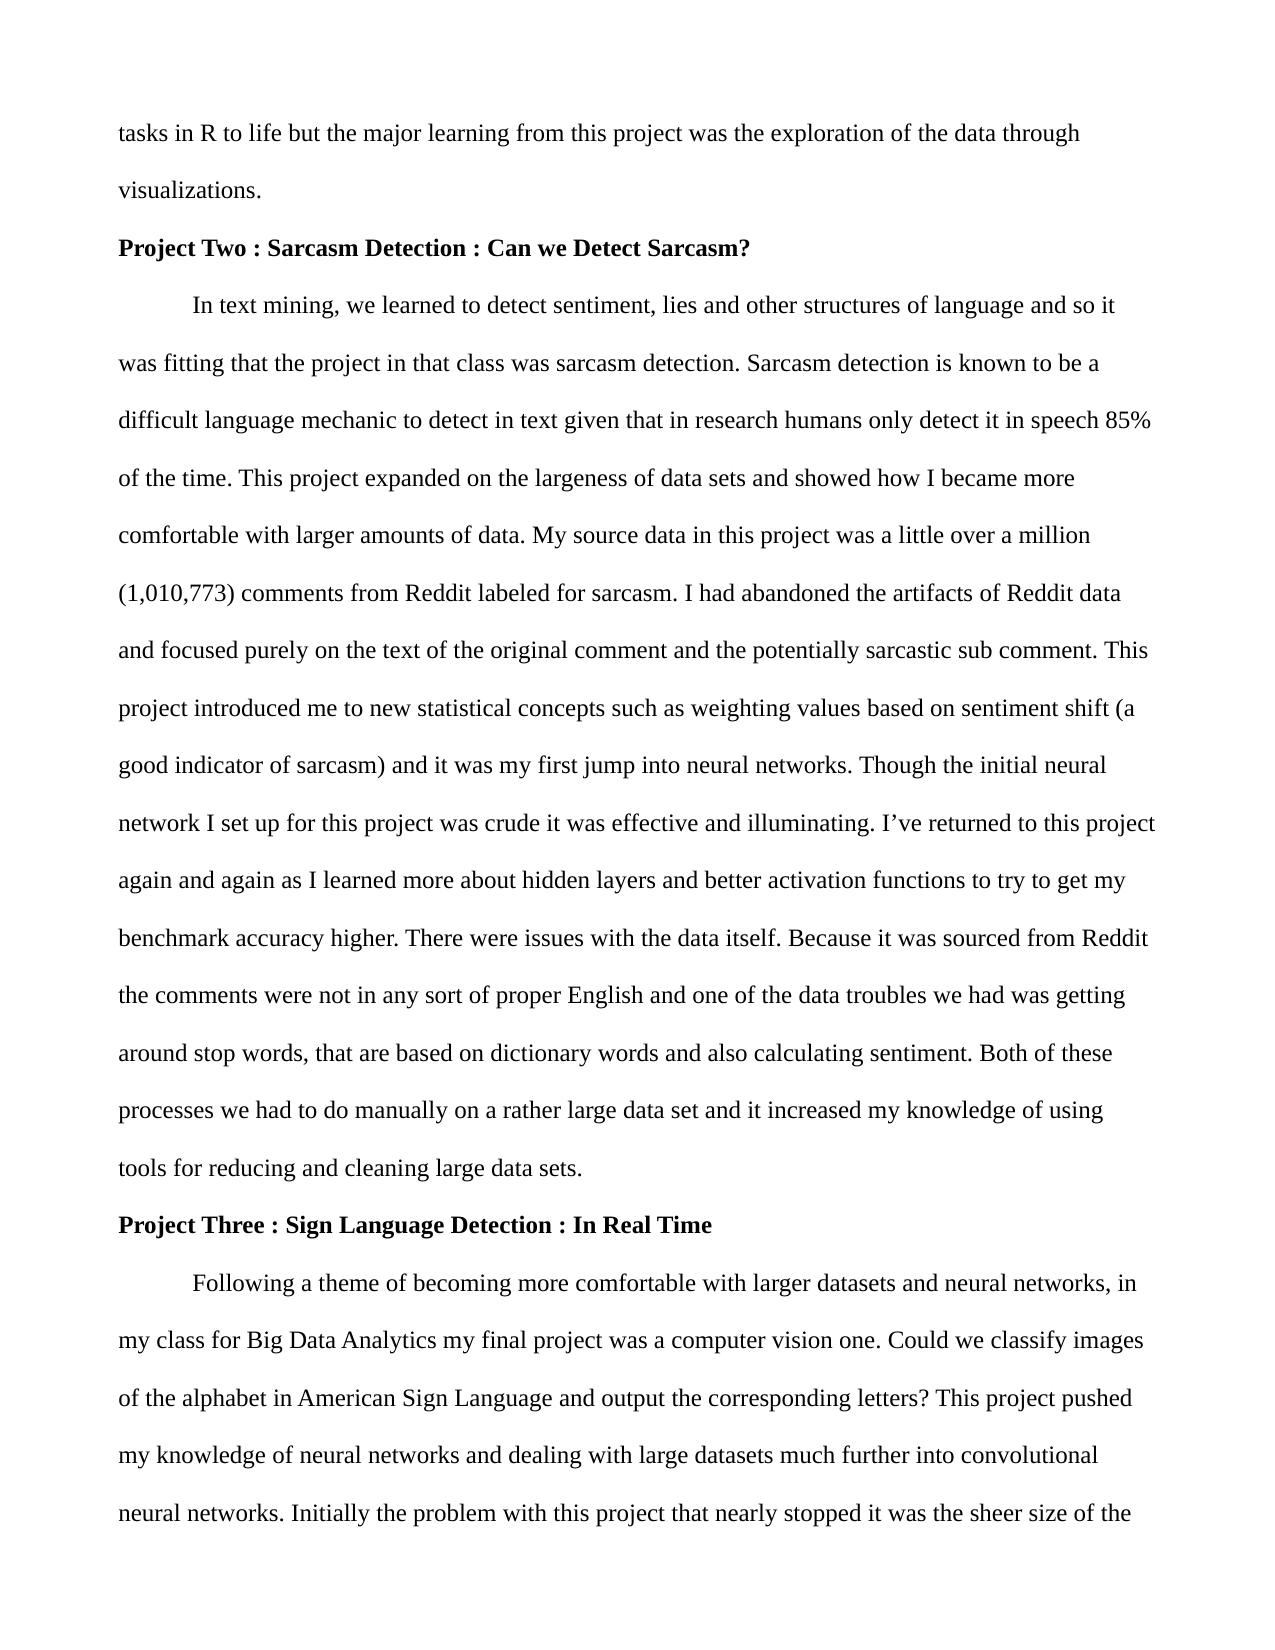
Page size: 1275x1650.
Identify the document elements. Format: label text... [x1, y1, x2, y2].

text Project Three : Sign Language Detection : In Real Time [118, 1211, 1157, 1239]
text tasks in R to life but the major learning from this project was the exploration of the data through visualizations. [118, 118, 1157, 204]
text Following a theme of becoming more comfortable with larger datasets and neural networks, in my class for Big Data Analytics my final project was a computer vision one. Could we classify images of the alphabet in American Sign Language and output the corresponding letters? This project pushed my knowledge of neural networks and dealing with large datasets much further into convolutional neural networks. Initially the problem with this project that nearly stopped it was the sheer size of the [118, 1268, 1157, 1527]
text In text mining, we learned to detect sentiment, lies and other structures of language and so it was fitting that the project in that class was sarcasm detection. Sarcasm detection is known to be a difficult language mechanic to detect in text given that in research humans only detect it in speech 85% of the time. This project expanded on the largeness of data sets and showed how I became more comfortable with larger amounts of data. My source data in this project was a little over a million (1,010,773) comments from Reddit labeled for sarcasm. I had abandoned the artifacts of Reddit data and focused purely on the text of the original comment and the potentially sarcastic sub comment. This project introduced me to new statistical concepts such as weighting values based on sentiment shift (a good indicator of sarcasm) and it was my first jump into neural networks. Though the initial neural network I set up for this project was crude it was effective and illuminating. I’ve returned to this project again and again as I learned more about hidden layers and better activation functions to try to get my benchmark accuracy higher. There were issues with the data itself. Because it was sourced from Reddit the comments were not in any sort of proper English and one of the data troubles we had was getting around stop words, that are based on dictionary words and also calculating sentiment. Both of these processes we had to do manually on a rather large data set and it increased my knowledge of using tools for reducing and cleaning large data sets. [118, 291, 1157, 1182]
text Project Two : Sarcasm Detection : Can we Detect Sarcasm? [118, 233, 1157, 262]
